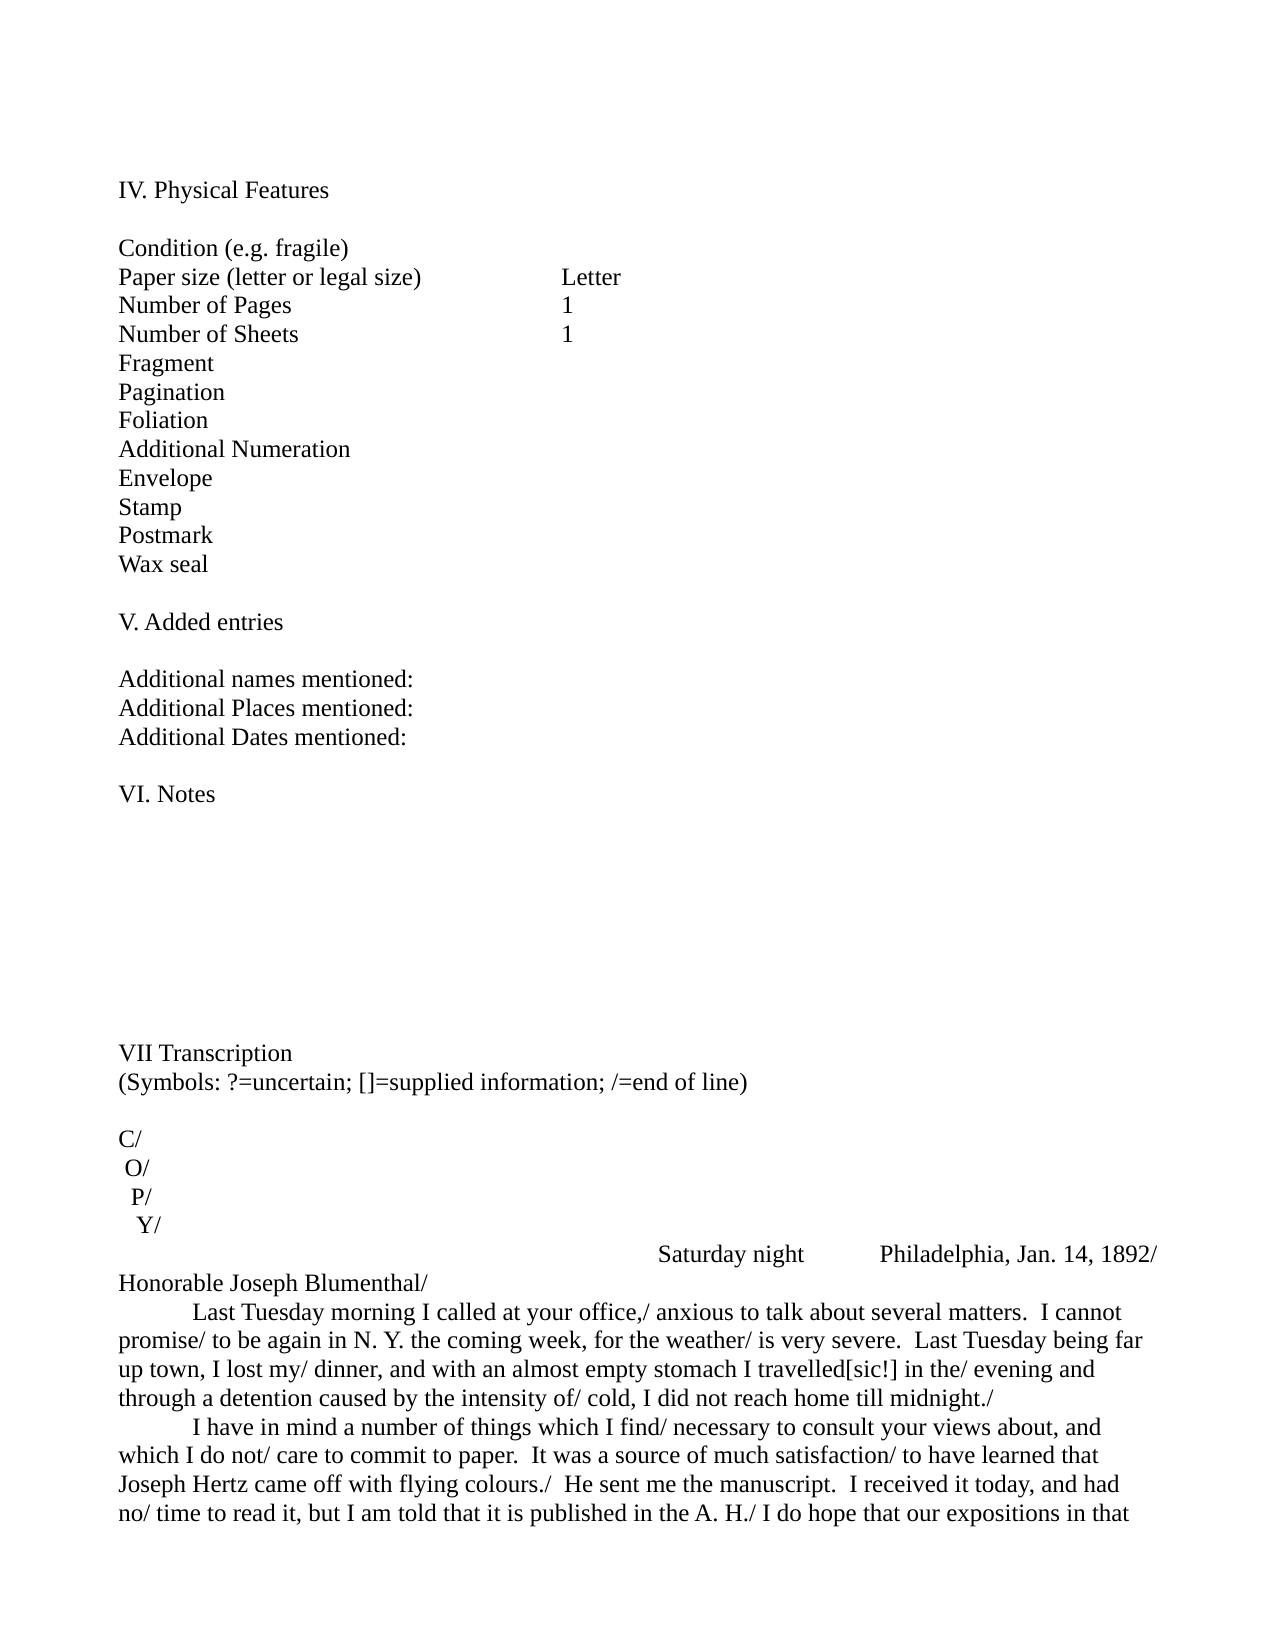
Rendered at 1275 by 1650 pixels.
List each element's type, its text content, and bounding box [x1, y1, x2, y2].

text Wax seal [118, 549, 1157, 578]
text Additional Places mentioned: [118, 693, 1157, 722]
text Envelope [118, 463, 1157, 492]
text Postma rk [118, 521, 1157, 549]
text Additional names mentioned: [118, 664, 1157, 693]
text I have in mind a number of things which I find/ necessary to consult your views about, and which I do not/ care to commit to paper. It was a source of much satisfaction/ to have learned that Joseph Hertz came off with flying colours./ He sent me the manuscript. I received it today, and had no/ time to read it, but I am told that it is published in the A. H./ I do hope that our expositions in that [118, 1412, 1157, 1527]
text Y/ [118, 1211, 1157, 1239]
text Paper size (letter or legal size) Letter [118, 262, 1157, 291]
text Honorable Joseph Blumenthal/ [118, 1268, 1157, 1297]
text VI. Notes [118, 779, 1157, 808]
text Additional Dates mentioned: [118, 722, 1157, 751]
text O/ [118, 1153, 1157, 1182]
text Number of Sheets 1 [118, 319, 1157, 348]
text VII Transcription [118, 1038, 1157, 1067]
text V. Added entries [118, 607, 1157, 636]
text P/ [118, 1182, 1157, 1211]
text Number of Pages 1 [118, 291, 1157, 319]
text Condition (e.g. fragile) [118, 233, 1157, 262]
text (Symbols: ?=uncertain; []=supplied information; /=end of line) [118, 1067, 1157, 1096]
text C/ [118, 1124, 1157, 1153]
text Saturday night Philadelphia, Jan. 14, 1892/ [118, 1239, 1157, 1268]
text Fragment [118, 348, 1157, 377]
text IV. Physical Features [118, 176, 1157, 204]
text Pagination [118, 377, 1157, 406]
text Stamp [118, 492, 1157, 521]
text Last Tuesday morning I called at your office,/ anxious to talk about several matters. I cannot promise/ to be again in N. Y. the coming week, for the weather/ is very severe. Last Tuesday being far up town, I lost my/ dinner, and with an almost empty stomach I travelled[sic!] in the/ evening and through a detention caused by the intensity of/ cold, I did not reach home till midnight./ [118, 1297, 1157, 1412]
text Foliation [118, 406, 1157, 434]
text Additional Numeration [118, 434, 1157, 463]
